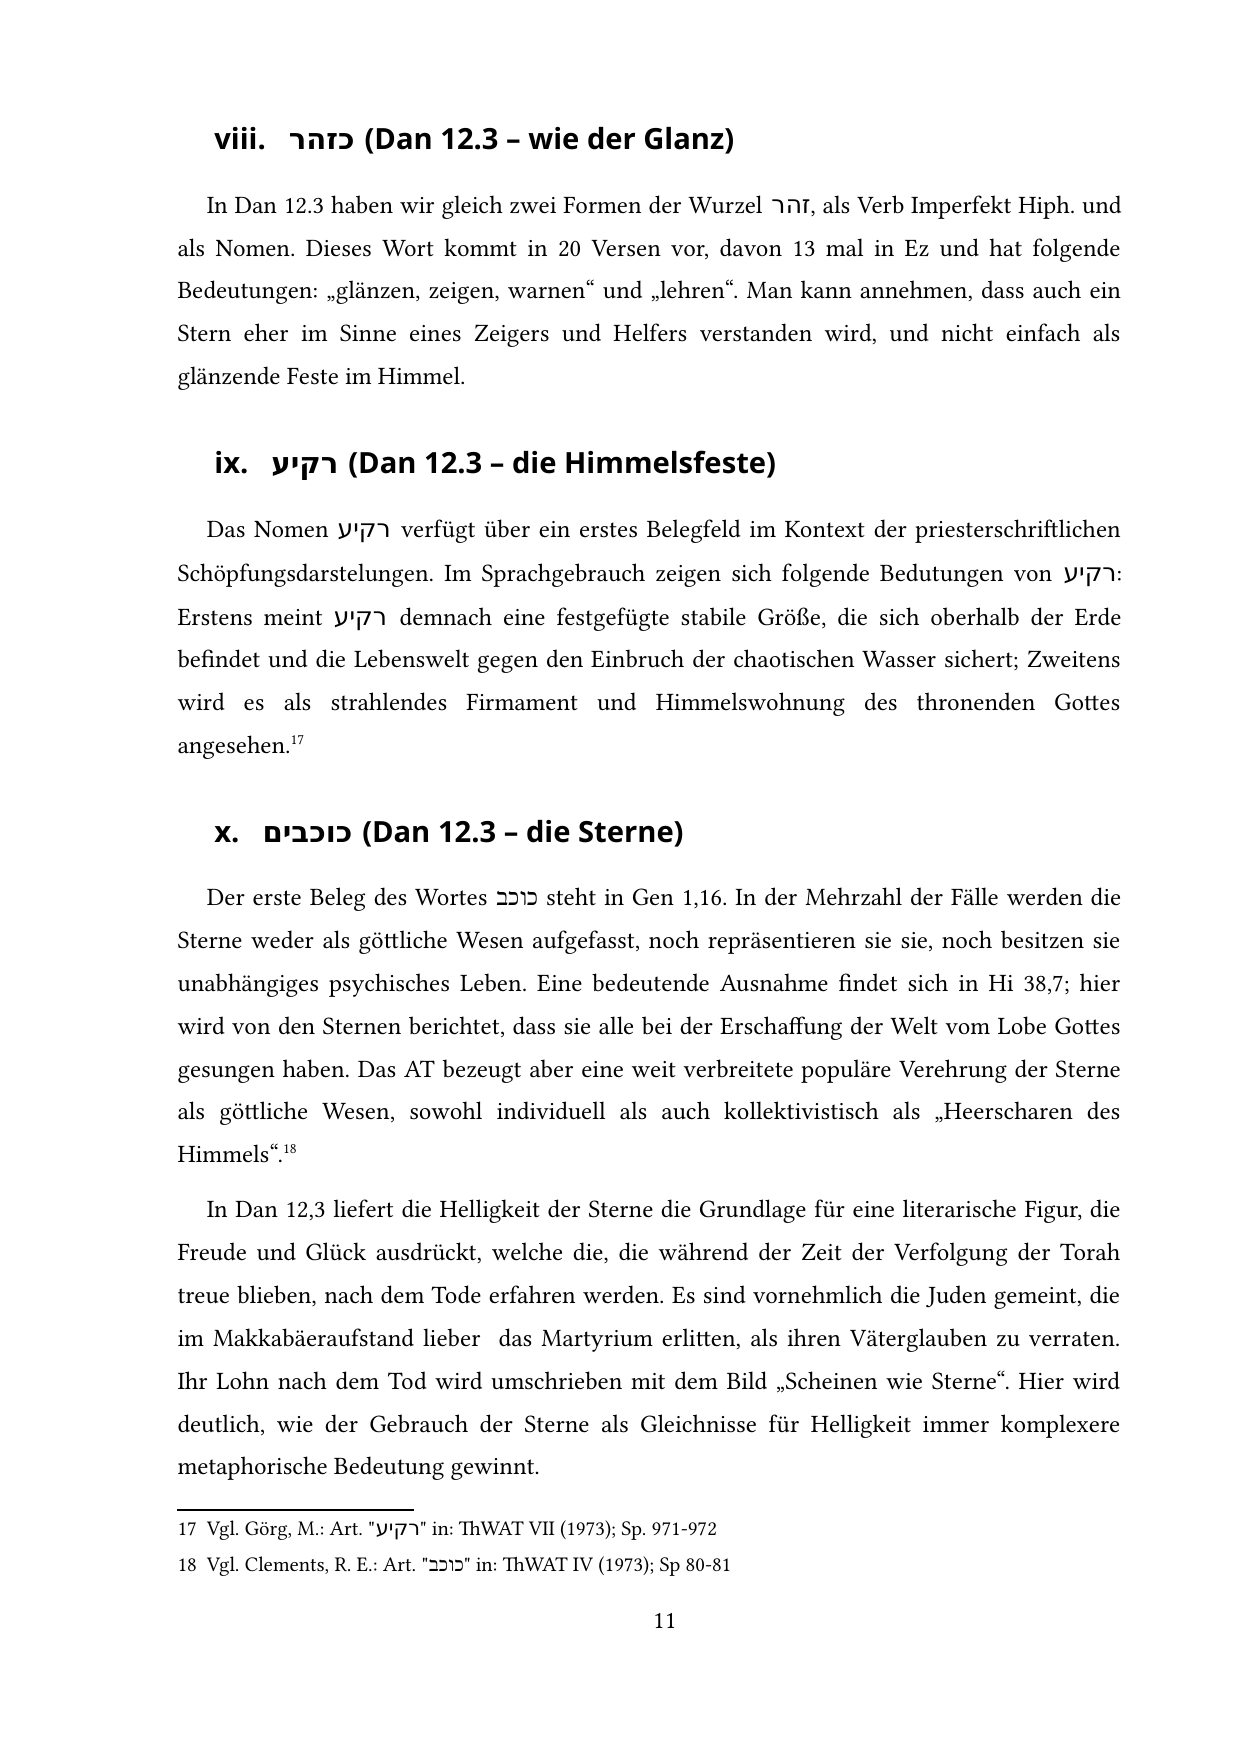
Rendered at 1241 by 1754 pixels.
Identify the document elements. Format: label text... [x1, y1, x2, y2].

text Der erste Beleg des Wortes כוכב steht in Gen 1,16. In der Mehrzahl der Fälle werden die Sterne weder als göttliche Wesen aufgefasst, noch repräsentieren sie sie, noch besitzen sie unabhängiges psychisches Leben. Eine bedeutende Ausnahme findet sich in Hi 38,7; hier wird von den Sternen berichtet, dass sie alle bei der Erschaffung der Welt vom Lobe Gottes gesungen haben. Das AT bezeugt aber eine weit verbreitete populäre Verehrung der Sterne als göttliche Wesen, sowohl individuell als auch kollektivistisch als „Heerscharen des Himmels“. [177, 883, 1122, 1169]
subtitle כזהר (Dan 12.3 – wie der Glanz) [177, 118, 1122, 158]
text In Dan 12,3 liefert die Helligkeit der Sterne die Grundlage für eine literarische Figur, die Freude und Glück ausdrückt, welche die, die während der Zeit der Verfolgung der Torah treue blieben, nach dem Tode erfahren werden. Es sind vornehmlich die Juden gemeint, die im Makkabäeraufstand lieber das Martyrium erlitten, als ihren Väterglauben zu verraten. Ihr Lohn nach dem Tod wird umschrieben mit dem Bild „Scheinen wie Sterne“. Hier wird deutlich, wie der Gebrauch der Sterne als Gleichnisse für Helligkeit immer komplexere metaphorische Bedeutung gewinnt. [177, 1196, 1122, 1481]
subtitle כוכבים (Dan 12.3 – die Sterne) [177, 811, 1122, 851]
text Vgl. Görg, M.: Art. "רקיע" in: ThWAT VII (1973); Sp. 971-972 [177, 1516, 1122, 1541]
text Vgl. Clements, R. E.: Art. "כוכב" in: ThWAT IV (1973); Sp 80-81 [177, 1553, 1122, 1577]
subtitle רקיע (Dan 12.3 – die Himmelsfeste) [177, 442, 1122, 482]
text Das Nomen רקיע verfügt über ein erstes Belegfeld im Kontext der priesterschriftlichen Schöpfungsdarstelungen. Im Sprachgebrauch zeigen sich folgende Bedutungen von רקיע: Erstens meint רקיע demnach eine festgefügte stabile Größe, die sich oberhalb der Erde befindet und die Lebenswelt gegen den Einbruch der chaotischen Wasser sichert; Zweitens wird es als strahlendes Firmament und Himmelswohnung des thronenden Gottes angesehen. [177, 514, 1122, 759]
text In Dan 12.3 haben wir gleich zwei Formen der Wurzel זהר, als Verb Imperfekt Hiph. und als Nomen. Dieses Wort kommt in 20 Versen vor, davon 13 mal in Ez und hat folgende Bedeutungen: „glänzen, zeigen, warnen“ und „lehren“. Man kann annehmen, dass auch ein Stern eher im Sinne eines Zeigers und Helfers verstanden wird, und nicht einfach als glänzende Feste im Himmel. [177, 190, 1122, 391]
